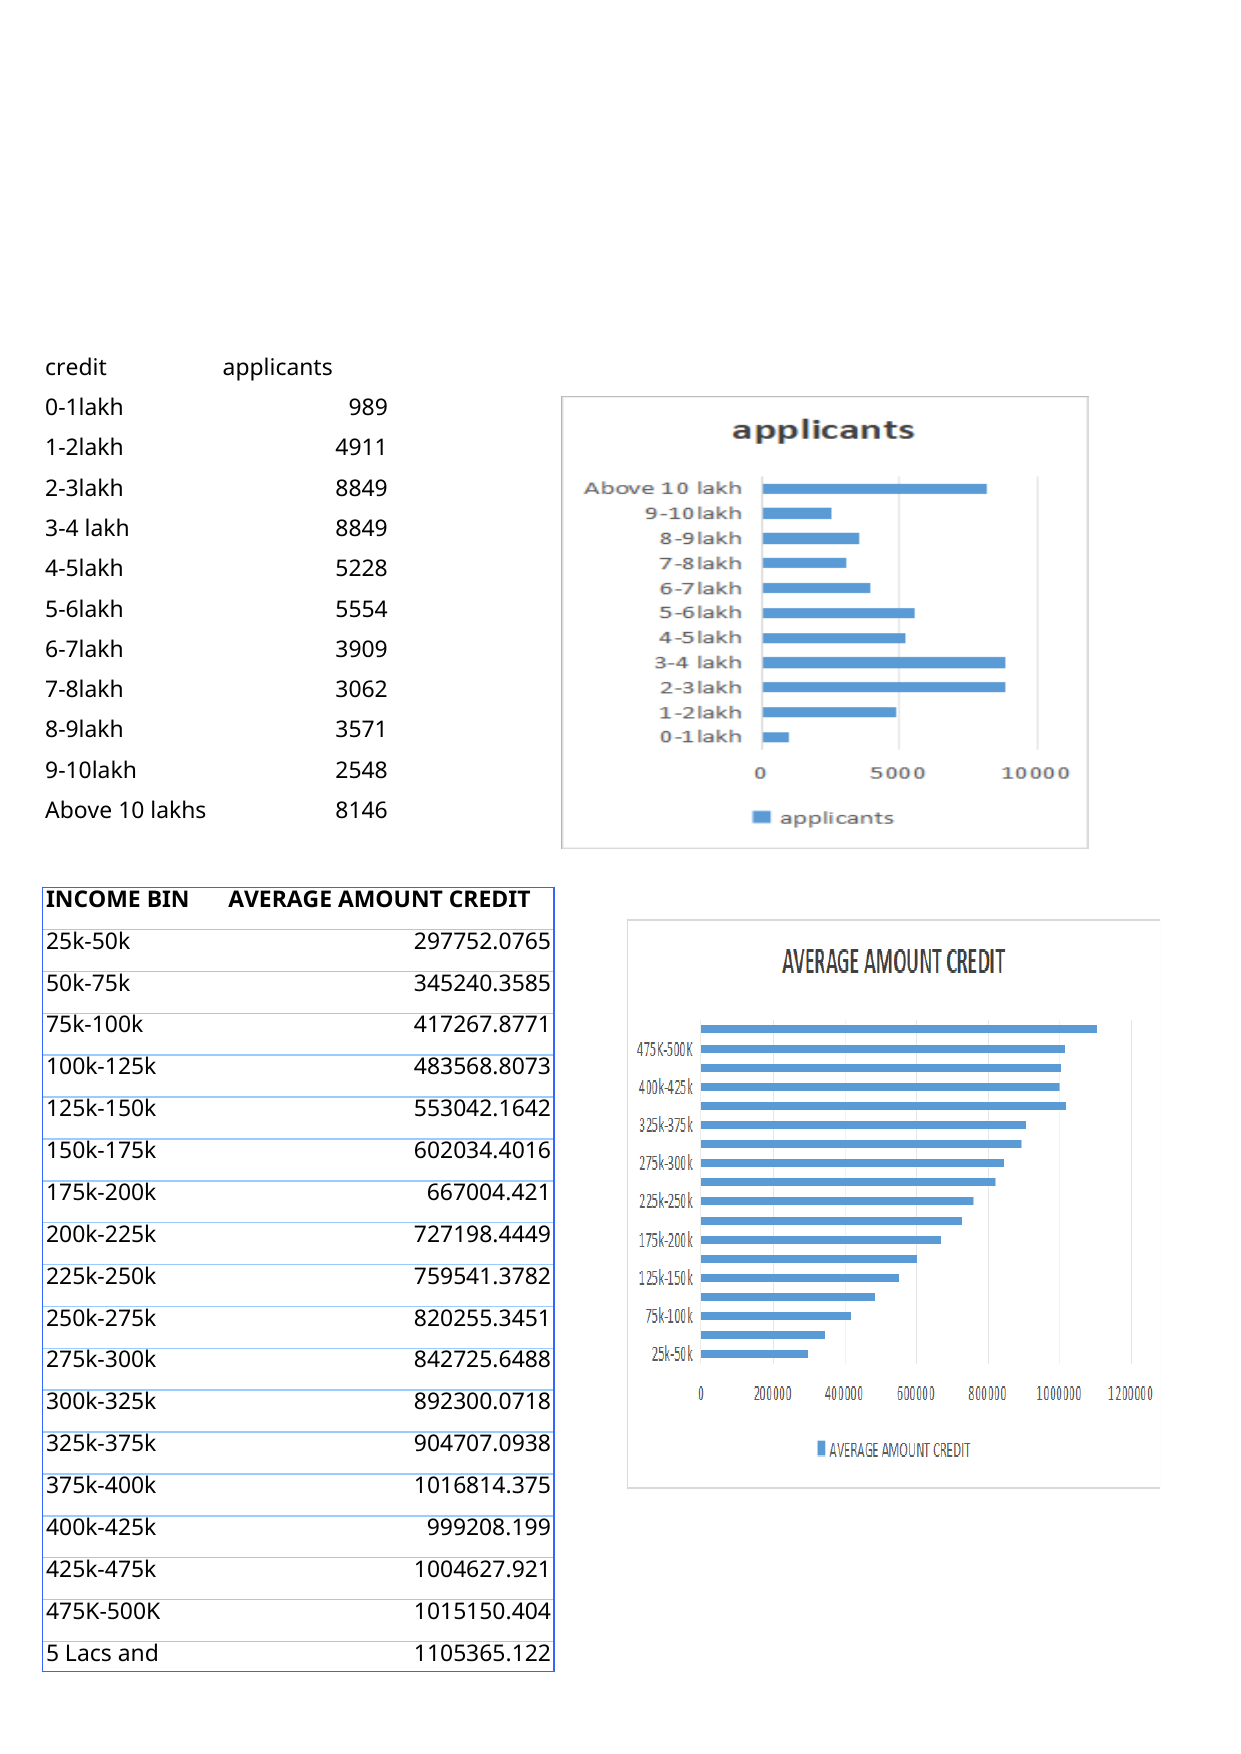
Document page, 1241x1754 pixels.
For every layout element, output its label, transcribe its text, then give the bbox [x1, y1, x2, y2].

table_cell 553042.1642 [225, 1098, 553, 1138]
table_cell 3909 [219, 639, 391, 679]
table_header credit [42, 356, 219, 397]
table_cell 904707.0938 [225, 1433, 553, 1473]
table_cell 0-1lakh [42, 397, 219, 437]
table_cell 1-2lakh [42, 437, 219, 477]
table_cell 7-8lakh [42, 679, 219, 719]
table_cell 400k-425k [43, 1517, 225, 1557]
table_cell 820255.3451 [225, 1307, 553, 1347]
table_cell 100k-125k [43, 1056, 225, 1096]
table_cell 300k-325k [43, 1391, 225, 1431]
table_cell Above 10 lakhs [42, 800, 219, 840]
table_cell 75k-100k [43, 1014, 225, 1054]
table_cell 250k-275k [43, 1307, 225, 1347]
table_cell 175k-200k [43, 1182, 225, 1222]
table_cell 483568.8073 [225, 1056, 553, 1096]
table_cell 5228 [219, 558, 391, 598]
table_cell 842725.6488 [225, 1349, 553, 1389]
table_cell 125k-150k [43, 1098, 225, 1138]
table_cell 4911 [219, 437, 391, 477]
table_cell 1016814.375 [225, 1475, 553, 1515]
table_cell 3062 [219, 679, 391, 719]
table_cell 8146 [219, 800, 391, 840]
table_cell 3571 [219, 719, 391, 759]
table_cell 8849 [219, 477, 391, 517]
table_cell 4-5lakh [42, 558, 219, 598]
table_header applicants [219, 356, 391, 397]
table_cell 275k-300k [43, 1349, 225, 1389]
table_cell 5 Lacs and [43, 1642, 225, 1671]
table_cell 602034.4016 [225, 1140, 553, 1180]
table_cell 759541.3782 [225, 1265, 553, 1306]
table_cell 150k-175k [43, 1140, 225, 1180]
table_cell 2-3lakh [42, 477, 219, 517]
table_cell 727198.4449 [225, 1223, 553, 1264]
table_cell 3-4 lakh [42, 518, 219, 558]
table_cell 425k-475k [43, 1558, 225, 1599]
table_cell 297752.0765 [225, 930, 553, 971]
table_cell 2548 [219, 759, 391, 800]
picture [627, 919, 1161, 1489]
table_cell 667004.421 [225, 1182, 553, 1222]
table_cell 200k-225k [43, 1223, 225, 1264]
table_cell 345240.3585 [225, 972, 553, 1012]
table_cell 50k-75k [43, 972, 225, 1012]
table_cell 5554 [219, 598, 391, 638]
table_cell 325k-375k [43, 1433, 225, 1473]
table_cell 5-6lakh [42, 598, 219, 638]
table_cell 8-9lakh [42, 719, 219, 759]
table_cell 989 [219, 397, 391, 437]
table_header INCOME BIN [43, 888, 225, 929]
table_cell 225k-250k [43, 1265, 225, 1306]
table_cell 1015150.404 [225, 1600, 553, 1641]
table_cell 9-10lakh [42, 759, 219, 800]
table_cell 475K-500K [43, 1600, 225, 1641]
table_cell 892300.0718 [225, 1391, 553, 1431]
table_cell 1105365.122 [225, 1642, 553, 1671]
table_cell 25k-50k [43, 930, 225, 971]
table_cell 417267.8771 [225, 1014, 553, 1054]
table_cell 999208.199 [225, 1517, 553, 1557]
table_cell 375k-400k [43, 1475, 225, 1515]
table_cell 8849 [219, 518, 391, 558]
table_header AVERAGE AMOUNT CREDIT [225, 888, 553, 929]
table_cell 6-7lakh [42, 639, 219, 679]
table_cell 1004627.921 [225, 1558, 553, 1599]
picture [560, 395, 1089, 849]
